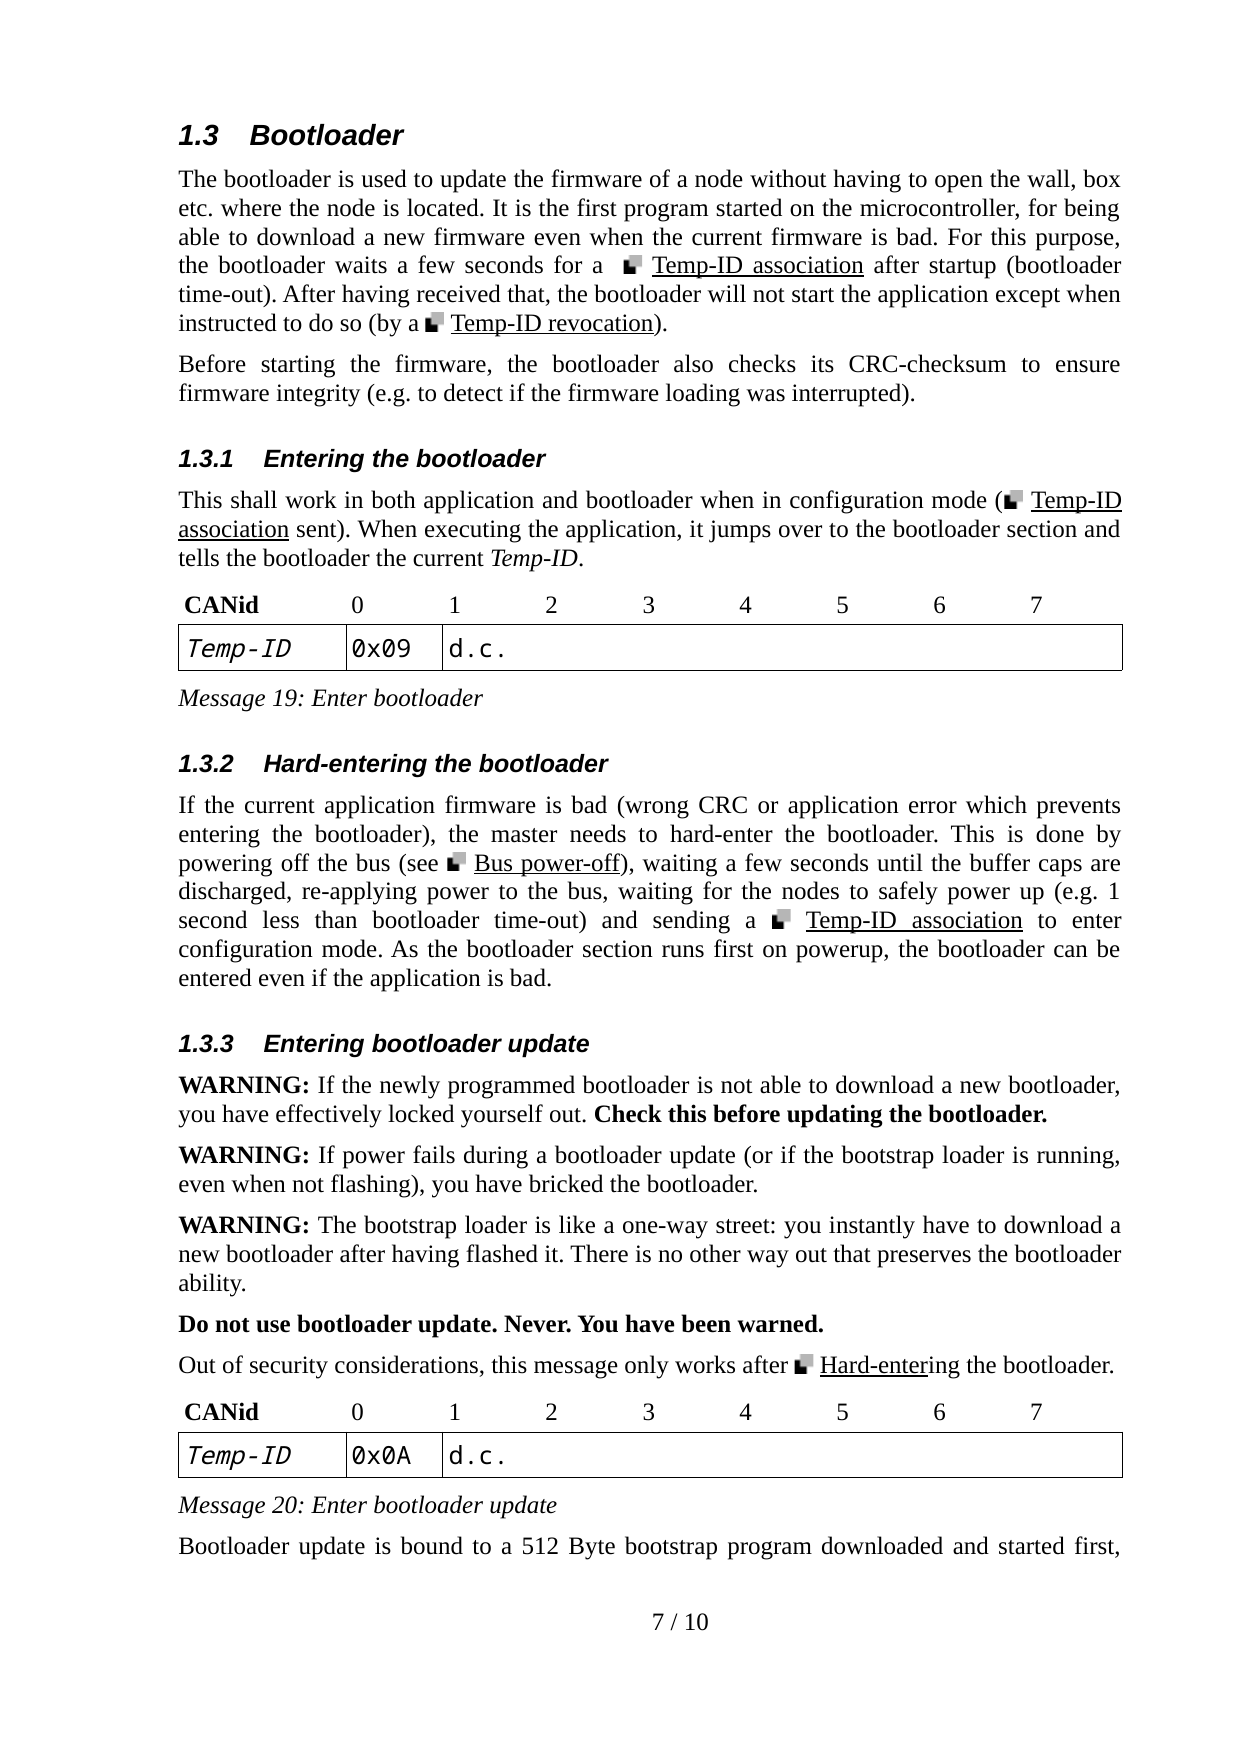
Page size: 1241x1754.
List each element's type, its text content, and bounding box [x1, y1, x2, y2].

table_cell 0x0A [347, 1433, 442, 1477]
table_header CANid [178, 1391, 346, 1432]
text If the current application firmware is bad (wrong CRC or application error which prevents entering the bootloader), the master needs to hard-enter the bootloader. This is done by powering off the bus (see Bus power-off), waiting a few seconds until the buffer caps are discharged, re-applying power to the bus, waiting for the nodes to safely power up (e.g. 1 second less than bootloader time-out) and sending a Temp-ID association to enter configuration mode. As the bootloader section runs first on powerup, the bootloader can be entered even if the application is bad. [178, 790, 1122, 991]
table_header 0 [346, 1391, 442, 1432]
table_header 2 [540, 584, 636, 624]
text WARNING: The bootstrap loader is like a one-way street: you instantly have to download a new bootloader after having flashed it. There is no other way out that preserves the bootloader ability. [178, 1210, 1122, 1296]
table_header 1 [443, 584, 539, 624]
picture [794, 1354, 814, 1374]
picture [425, 312, 444, 332]
table_header 0 [346, 584, 442, 624]
subtitle Hard-entering the bootloader [178, 749, 1122, 778]
table_header 2 [540, 1391, 636, 1432]
table_header 7 [1024, 1391, 1122, 1432]
table_header 4 [733, 1391, 830, 1432]
text This shall work in both application and bootloader when in configuration mode ( Temp-ID association sent). When executing the application, it jumps over to the bootloader section and tells the bootloader the current Temp-ID. [178, 485, 1122, 572]
subtitle Entering the bootloader [178, 444, 1122, 473]
text WARNING: If power fails during a bootloader update (or if the bootstrap loader is running, even when not flashing), you have bricked the bootloader. [178, 1140, 1122, 1198]
text WARNING: If the newly programmed bootloader is not able to download a new bootloader, you have effectively locked yourself out. Check this before updating the bootloader. [178, 1070, 1122, 1128]
table_cell d.c. [443, 625, 1122, 670]
table_cell Temp-ID [179, 1433, 346, 1477]
picture [772, 909, 791, 929]
table_header CANid [178, 584, 346, 624]
picture [623, 255, 643, 274]
picture [447, 852, 466, 871]
table_cell Temp-ID [179, 625, 346, 670]
table_header 5 [830, 584, 927, 624]
table_header 3 [636, 584, 733, 624]
text Message 19: Enter bootloader [178, 683, 1122, 711]
table_header 4 [733, 584, 830, 624]
subtitle Entering bootloader update [178, 1029, 1122, 1058]
table_header 6 [927, 584, 1024, 624]
table_header 6 [927, 1391, 1024, 1432]
text Bootloader update is bound to a 512 Byte bootstrap program downloaded and started first, [178, 1531, 1122, 1560]
text Out of security considerations, this message only works after Hard-entering the bootloader. [178, 1350, 1122, 1379]
table_cell 0x09 [347, 625, 442, 670]
table_header 1 [443, 1391, 539, 1432]
picture [1004, 490, 1023, 509]
subtitle Bootloader [178, 118, 1122, 152]
table_header 3 [636, 1391, 733, 1432]
table_header 7 [1024, 584, 1122, 624]
text The bootloader is used to update the firmware of a node without having to open the wall, box etc. where the node is located. It is the first program started on the microcontroller, for being able to download a new firmware even when the current firmware is bad. For this purpose, the bootloader waits a few seconds for a Temp-ID association after startup (bootloader time-out). After having received that, the bootloader will not start the application except when instructed to do so (by a Temp-ID revocation). [178, 164, 1122, 337]
table_header 5 [830, 1391, 927, 1432]
text Message 20: Enter bootloader update [178, 1490, 1122, 1518]
text Before starting the firmware, the bootloader also checks its CRC-checksum to ensure firmware integrity (e.g. to detect if the firmware loading was interrupted). [178, 349, 1122, 407]
text Do not use bootloader update. Never. You have been warned. [178, 1309, 1122, 1338]
table_cell d.c. [443, 1433, 1122, 1477]
